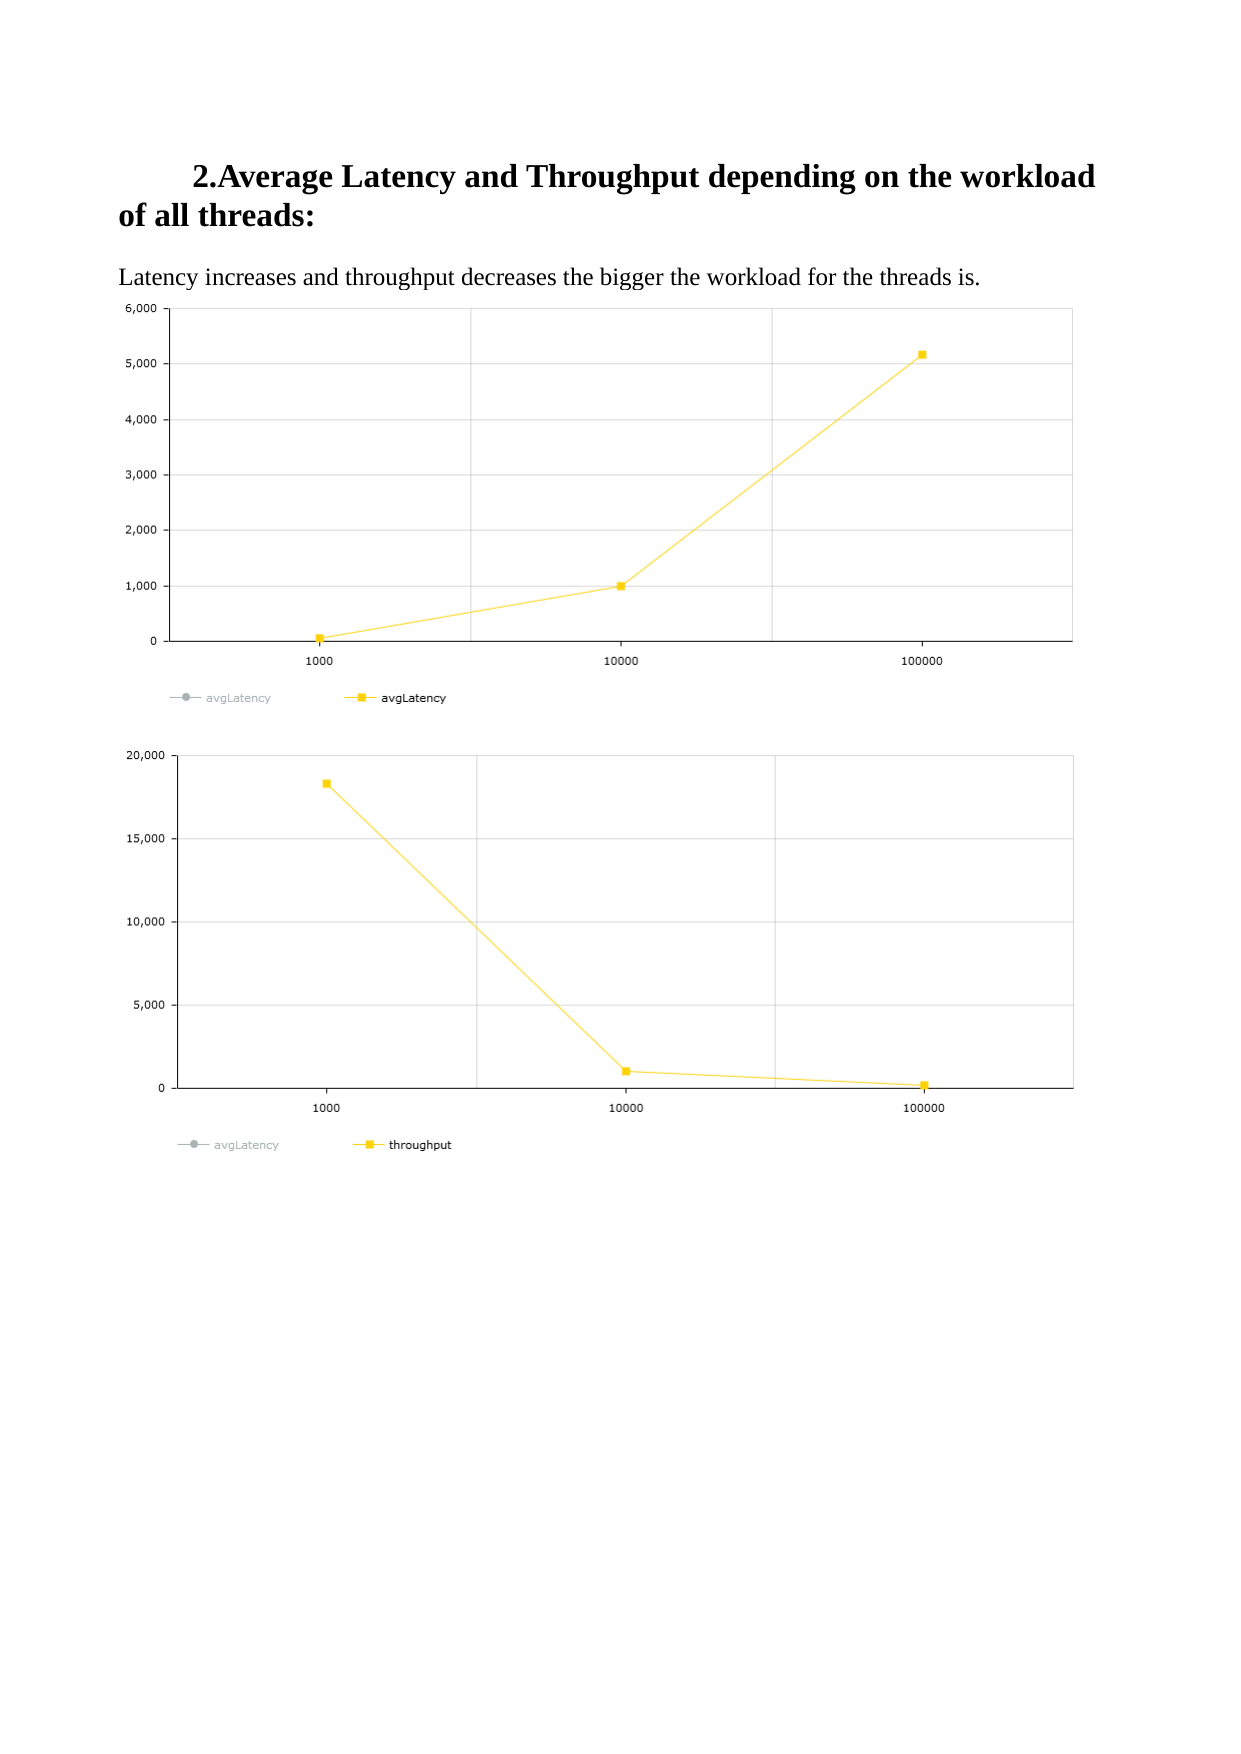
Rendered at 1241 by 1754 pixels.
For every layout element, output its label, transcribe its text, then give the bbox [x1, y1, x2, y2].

text Latency increases and throughput decreases the bigger the workload for the threads is. [118, 262, 1122, 291]
text 2.Average Latency and Throughput depending on the workload of all threads: [118, 156, 1122, 233]
